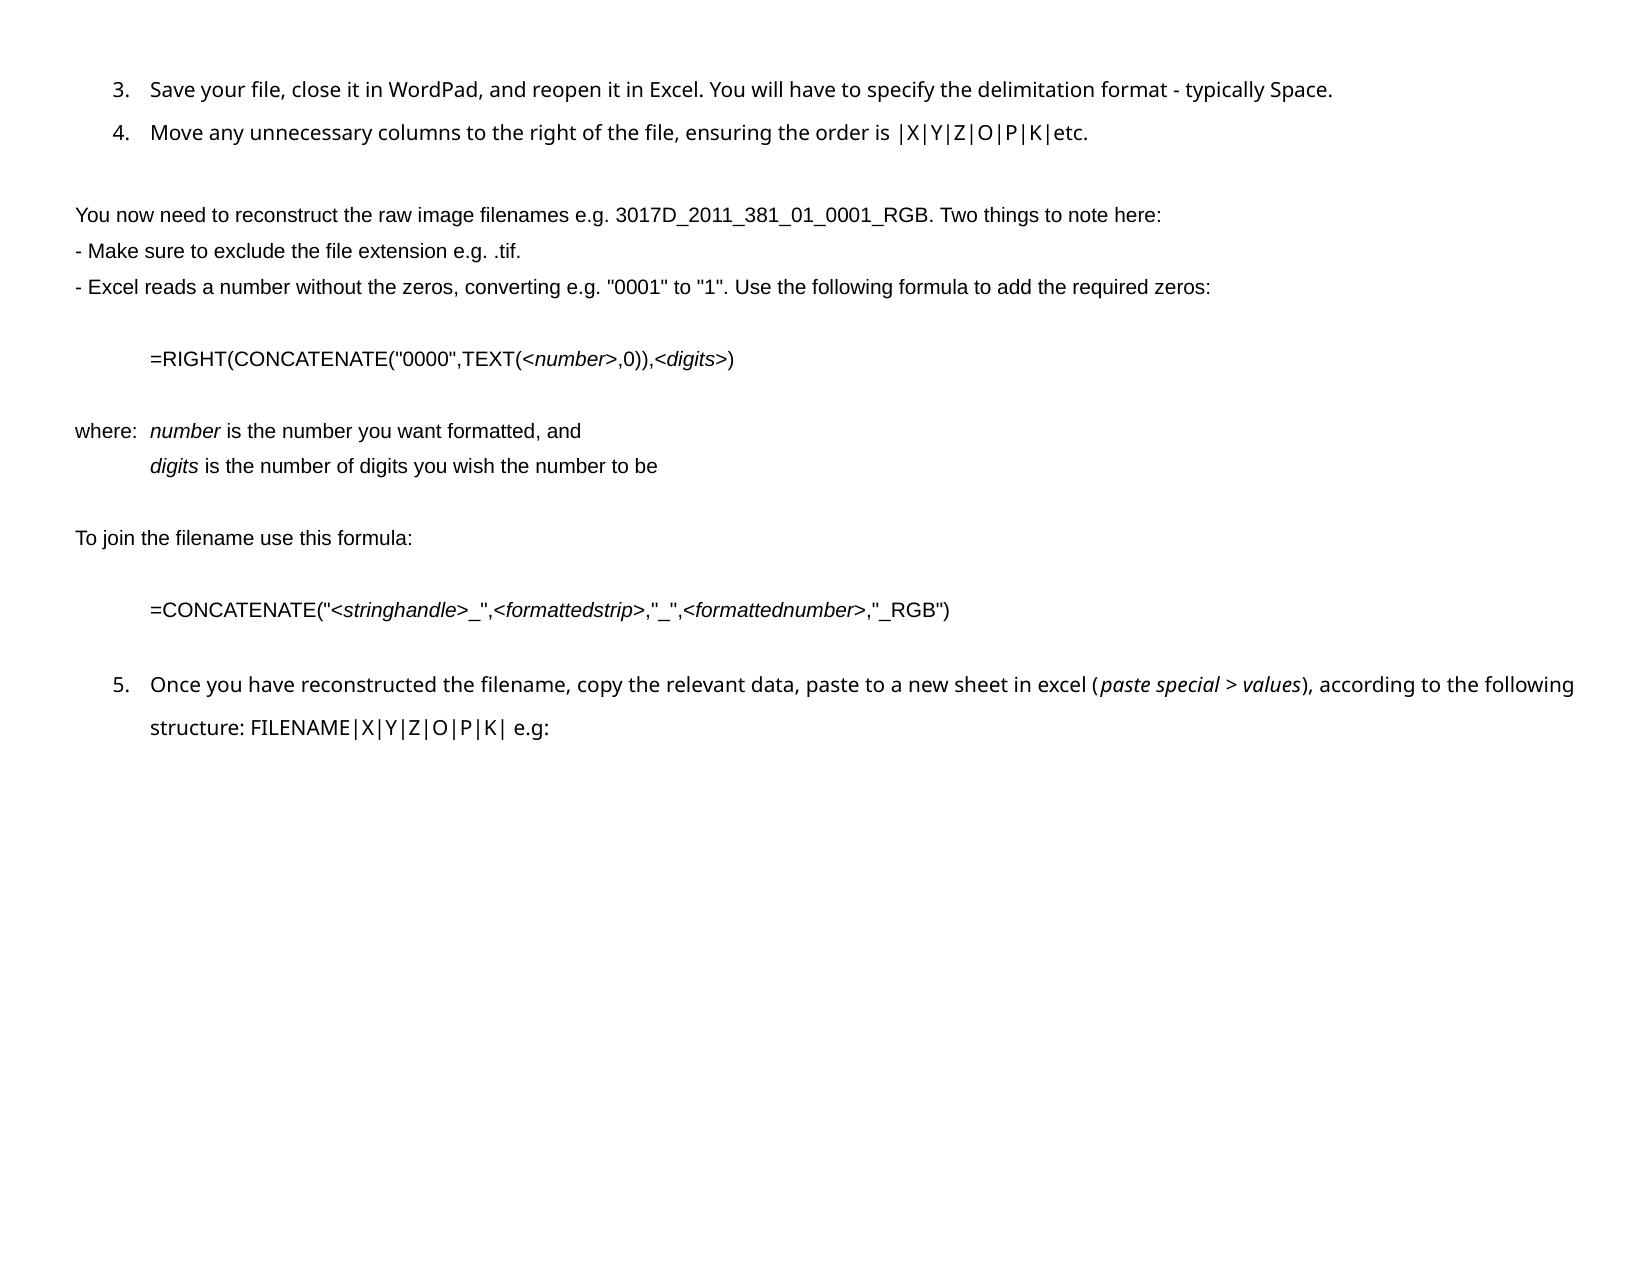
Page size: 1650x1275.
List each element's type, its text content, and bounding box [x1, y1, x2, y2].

list To join the filename use this formula: [75, 526, 1575, 550]
list =RIGHT(CONCATENATE("0000",TEXT(<number>,0)),<digits>) [75, 347, 1575, 371]
list =CONCATENATE("<stringhandle>_",<formattedstrip>,"_",<formattednumber>,"_RGB") [75, 598, 1575, 622]
list Save your file, close it in WordPad, and reopen it in Excel. You will have to specify the delimitation format - typically Space. [112, 75, 1575, 103]
list where: number is the number you want formatted, and [75, 418, 1575, 442]
list - Excel reads a number without the zeros, converting e.g. "0001" to "1". Use the following formula to add the required zeros: [75, 275, 1575, 299]
list Once you have reconstructed the filename, copy the relevant data, paste to a new sheet in excel (paste special > values), according to the following structure: FILENAME|X|Y|Z|O|P|K| e.g: [112, 670, 1575, 741]
list - Make sure to exclude the file extension e.g. .tif. [75, 239, 1575, 263]
list Move any unnecessary columns to the right of the file, ensuring the order is |X|Y|Z|O|P|K|etc. [112, 118, 1575, 146]
list You now need to reconstruct the raw image filenames e.g. 3017D_2011_381_01_0001_RGB. Two things to note here: [75, 203, 1575, 227]
list digits is the number of digits you wish the number to be [75, 454, 1575, 478]
